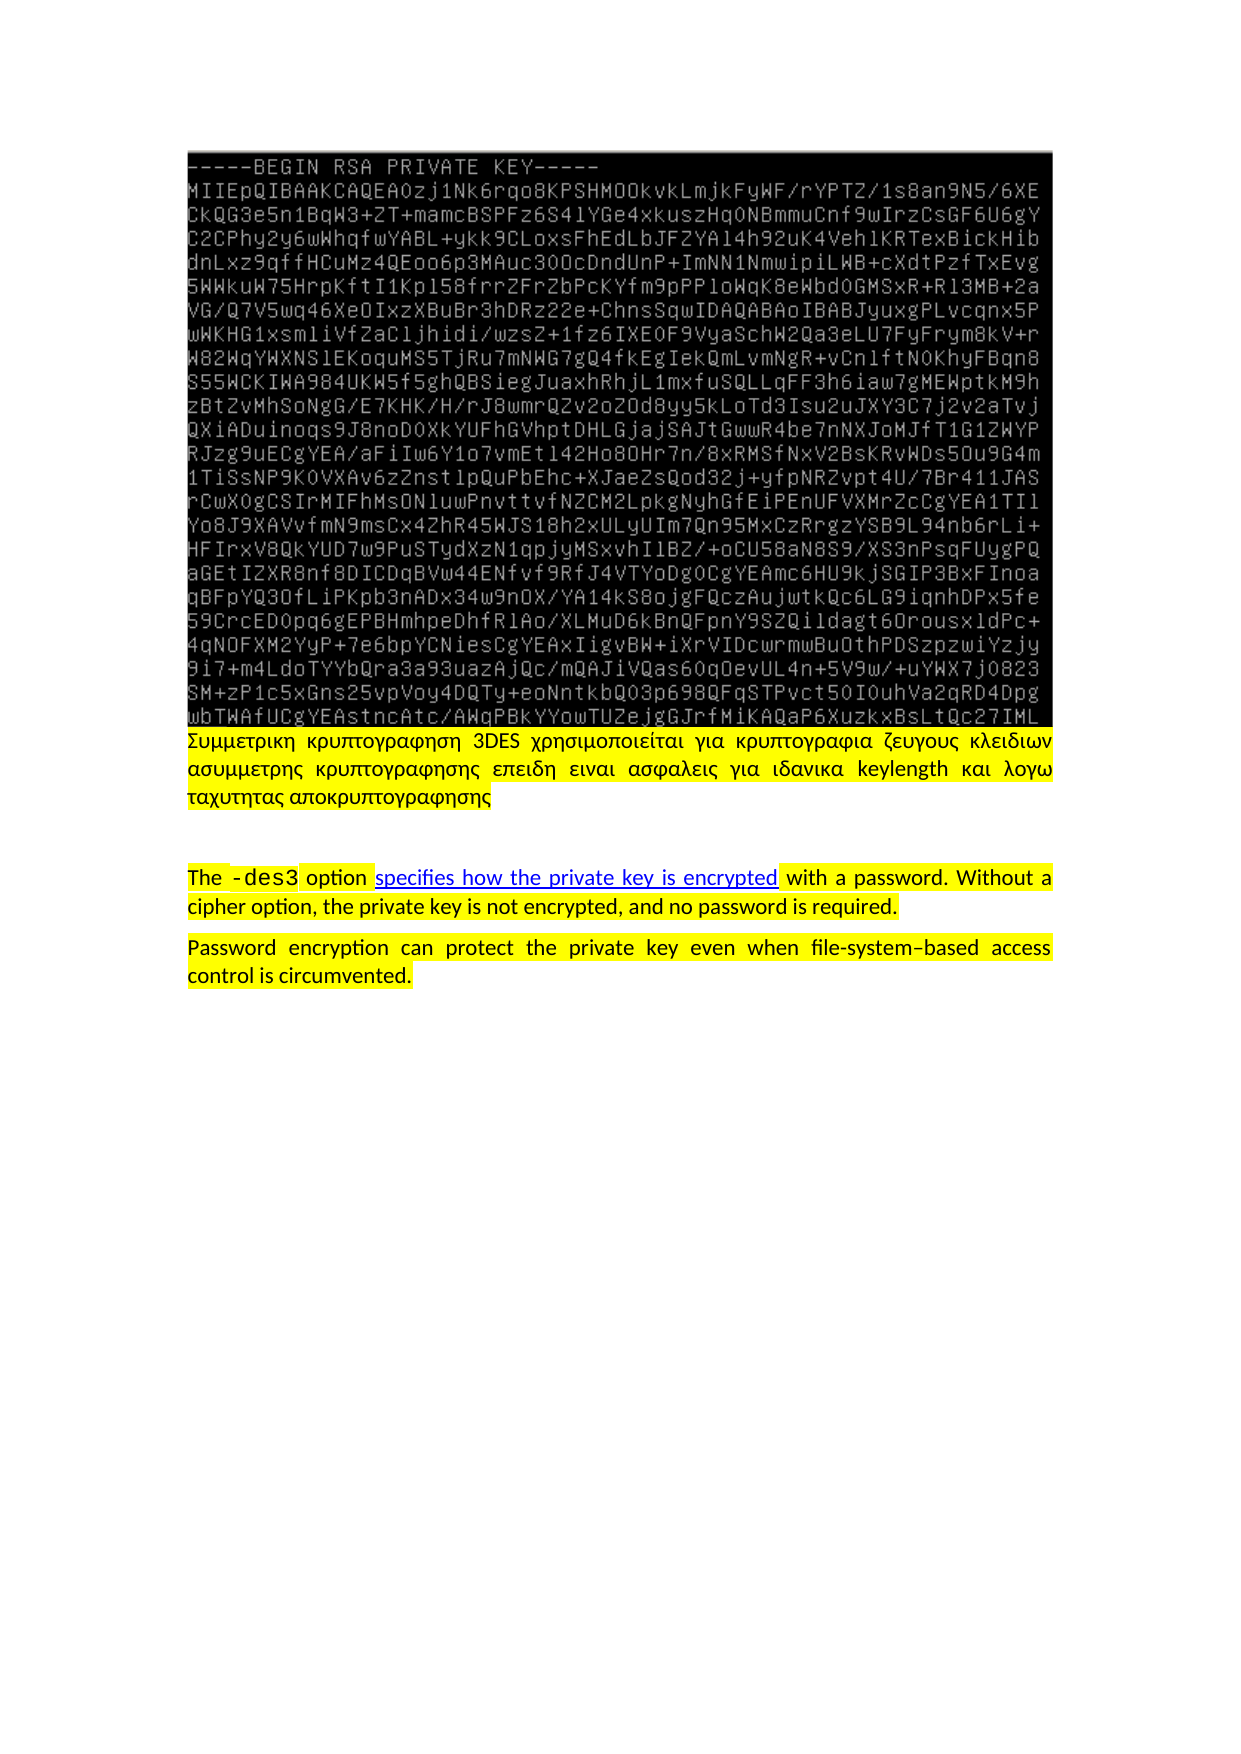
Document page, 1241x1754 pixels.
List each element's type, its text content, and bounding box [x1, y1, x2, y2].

text Συμμετρικη κρυπτογραφηση 3DES χρησιμοποιείται για κρυπτογραφια ζευγους κλειδιων ασυμμετρης κρυπτογραφησης επειδη ειναι ασφαλεις για ιδανικα keylength και λογω ταχυτητας αποκρυπτογραφησης [187, 727, 1053, 810]
text Password encryption can protect the private key even when file-system–based access control is circumvented. [187, 933, 1053, 989]
text The -des3 option specifies how the private key is encrypted with a password. Without a cipher option, the private key is not encrypted, and no password is required. [187, 863, 1053, 920]
